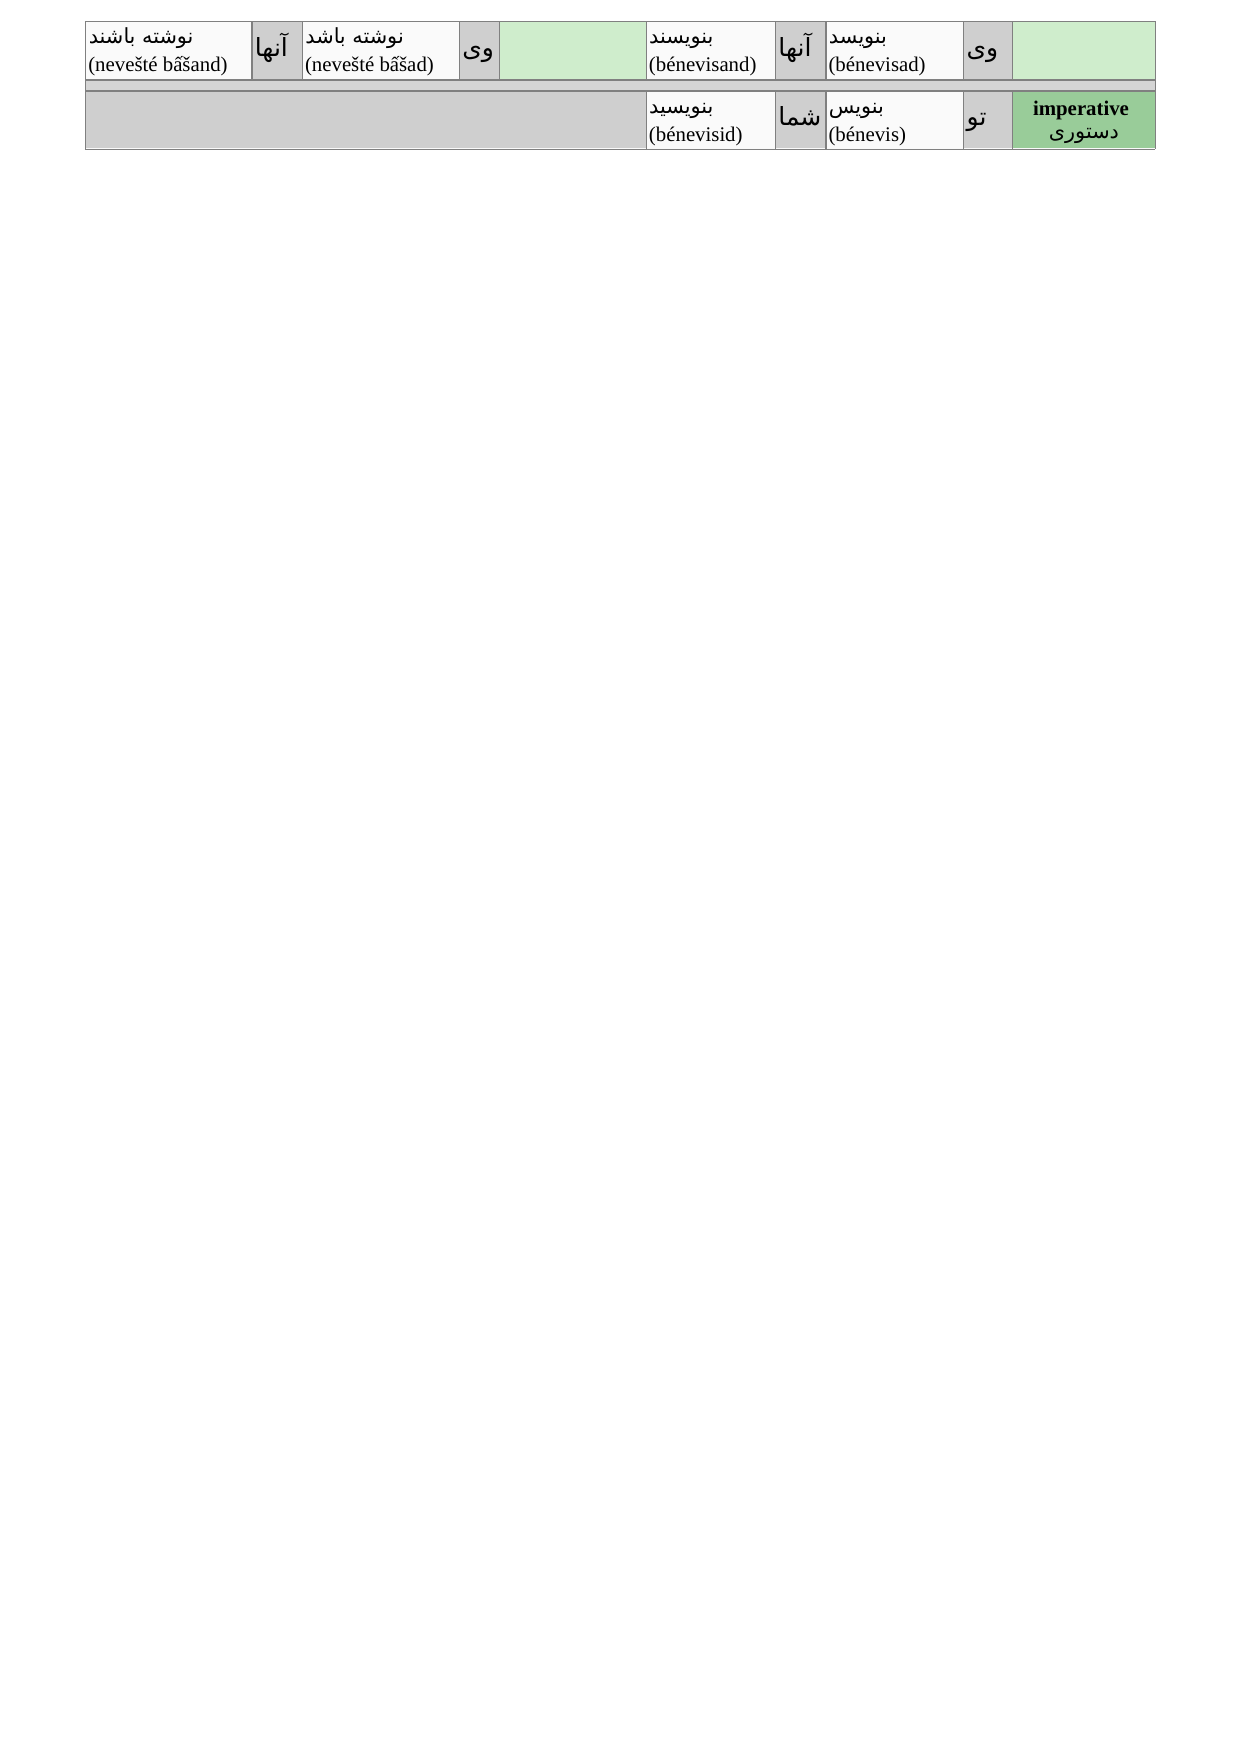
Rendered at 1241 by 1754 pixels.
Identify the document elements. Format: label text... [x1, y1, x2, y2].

table_cell شما [776, 92, 825, 148]
table_cell بنویسند (bénevisand) [647, 22, 775, 79]
table_cell بنویسد (bénevisad) [827, 22, 963, 79]
table_cell نوشته باشد (nevešté bấšad) [303, 22, 459, 79]
table_cell [86, 81, 1155, 90]
table_cell وی [964, 22, 1012, 79]
table_cell تو [964, 92, 1012, 148]
table_cell بنویسید (bénevisid) [647, 92, 775, 148]
table_cell [1013, 22, 1155, 79]
table_cell [500, 22, 646, 79]
table_cell آنها [776, 22, 825, 79]
table_cell آنها [253, 22, 302, 79]
table_cell [86, 92, 646, 148]
table_cell imperative دستوری [1013, 92, 1155, 148]
table_cell بنویس (bénevis) [827, 92, 963, 148]
table_cell وی [460, 22, 499, 79]
table_cell نوشته باشند (nevešté bấšand) [86, 22, 251, 79]
